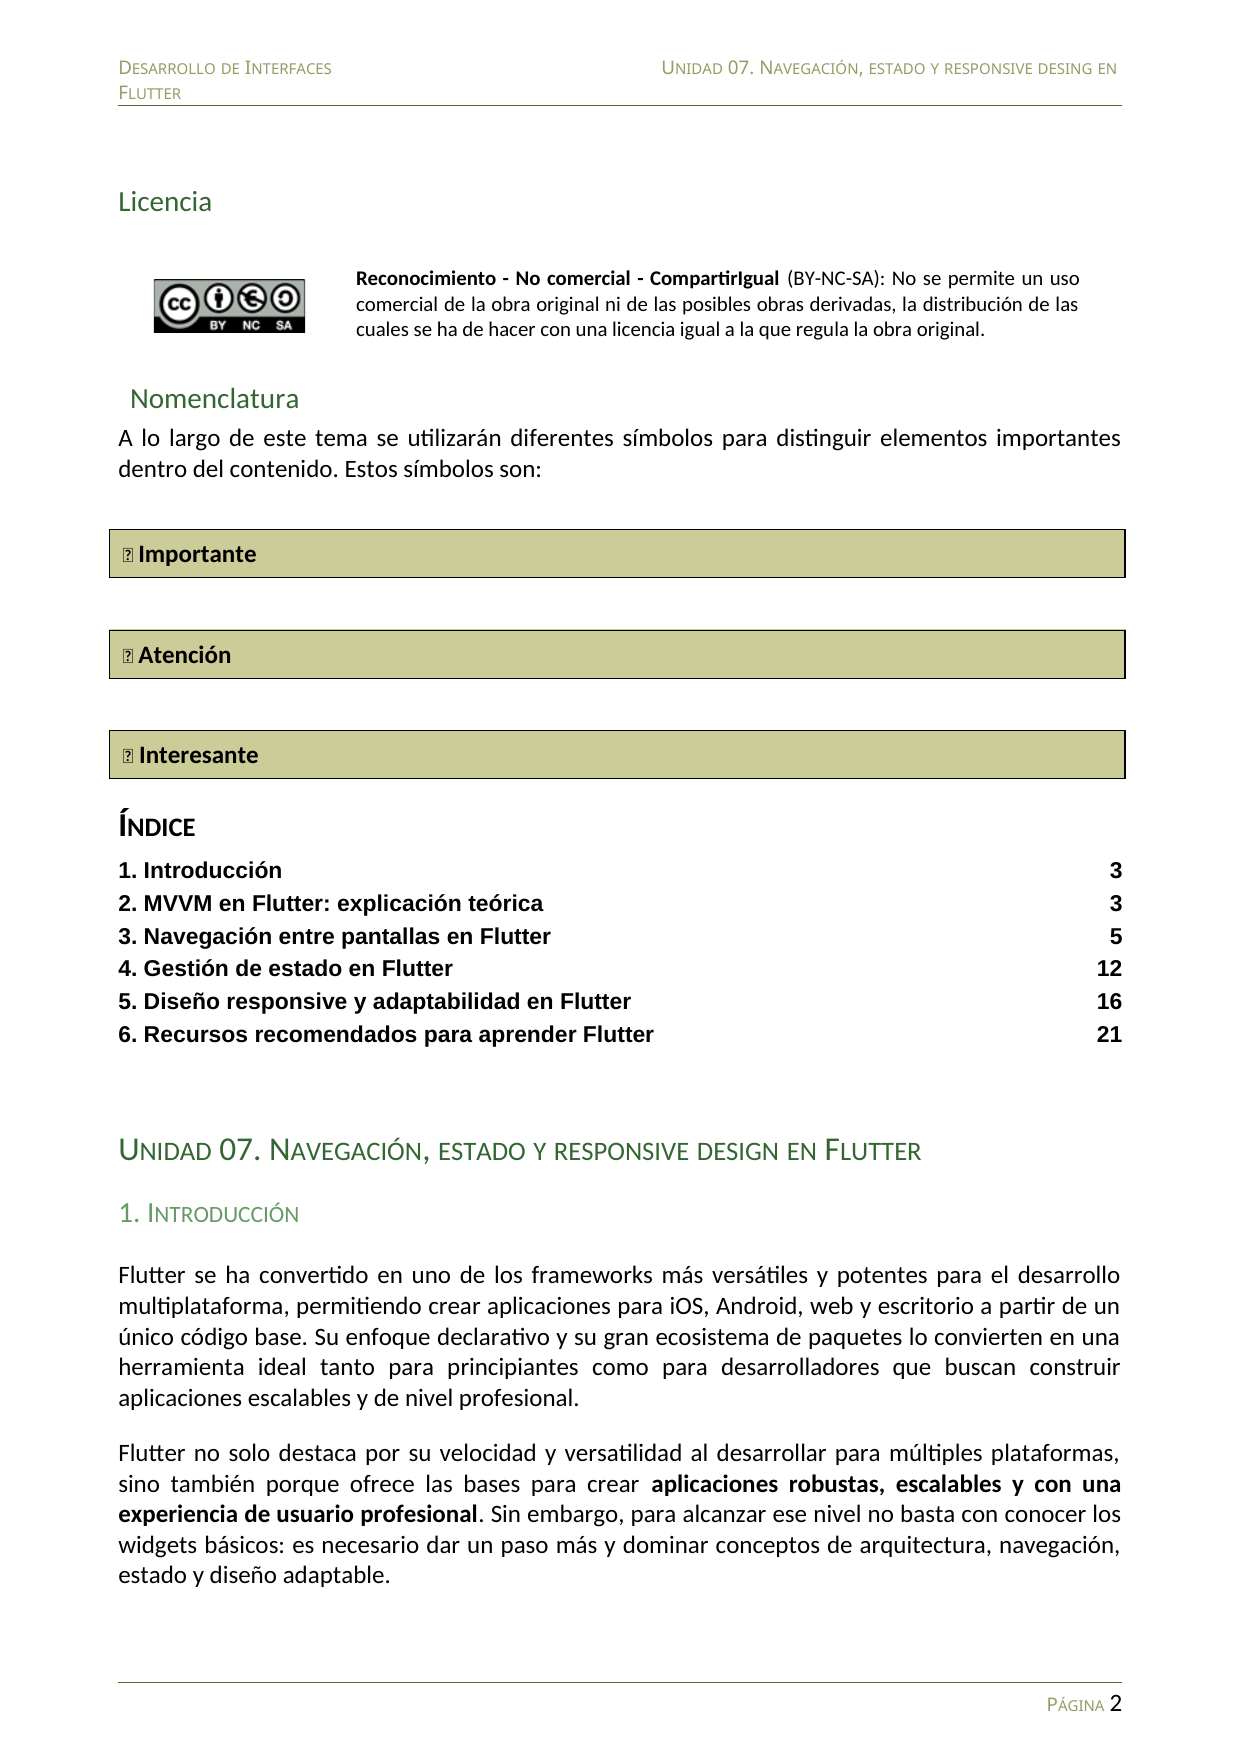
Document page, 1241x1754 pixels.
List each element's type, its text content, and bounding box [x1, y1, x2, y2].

text Reconocimiento - No comercial - CompartirIgual (BY-NC-SA): No se permite un uso comercial de la obra original ni de las posibles obras derivadas, la distribución de las cuales se ha de hacer con una licencia igual a la que regula la obra original. [159, 266, 1080, 342]
text Nomenclatura [118, 380, 1122, 416]
picture [153, 279, 306, 333]
text A lo largo de este tema se utilizarán diferentes símbolos para distinguir elementos importantes dentro del contenido. Estos símbolos son: [118, 422, 1122, 483]
text Flutter se ha convertido en uno de los frameworks más versátiles y potentes para el desarrollo multiplataforma, permitiendo crear aplicaciones para iOS, Android, web y escritorio a partir de un único código base. Su enfoque declarativo y su gran ecosistema de paquetes lo convierten en una herramienta ideal tanto para principiantes como para desarrolladores que buscan construir aplicaciones escalables y de nivel profesional. [118, 1259, 1122, 1412]
text Flutter no solo destaca por su velocidad y versatilidad al desarrollar para múltiples plataformas, sino también porque ofrece las bases para crear aplicaciones robustas, escalables y con una experiencia de usuario profesional. Sin embargo, para alcanzar ese nivel no basta con conocer los widgets básicos: es necesario dar un paso más y dominar conceptos de arquitectura, navegación, estado y diseño adaptable. [118, 1437, 1122, 1590]
text Licencia [118, 183, 1122, 219]
text ❕ Atención [110, 631, 1124, 678]
text Unidad 07. Navegación, estado y responsive design en Flutter [118, 1128, 1122, 1169]
text 💬 Interesante [110, 731, 1124, 778]
text 5. Diseño responsive y adaptabilidad en Flutter 16 [118, 988, 1122, 1014]
text 2. MVVM en Flutter: explicación teórica 3 [118, 890, 1122, 916]
text 6. Recursos recomendados para aprender Flutter 21 [118, 1021, 1122, 1047]
text 3. Navegación entre pantallas en Flutter 5 [118, 923, 1122, 949]
subtitle 1. Introducción [118, 1194, 1122, 1229]
text 📖 Importante [110, 530, 1124, 577]
text 4. Gestión de estado en Flutter 12 [118, 955, 1122, 982]
text Índice [118, 804, 1122, 845]
text 1. Introducción 3 [118, 857, 1122, 884]
